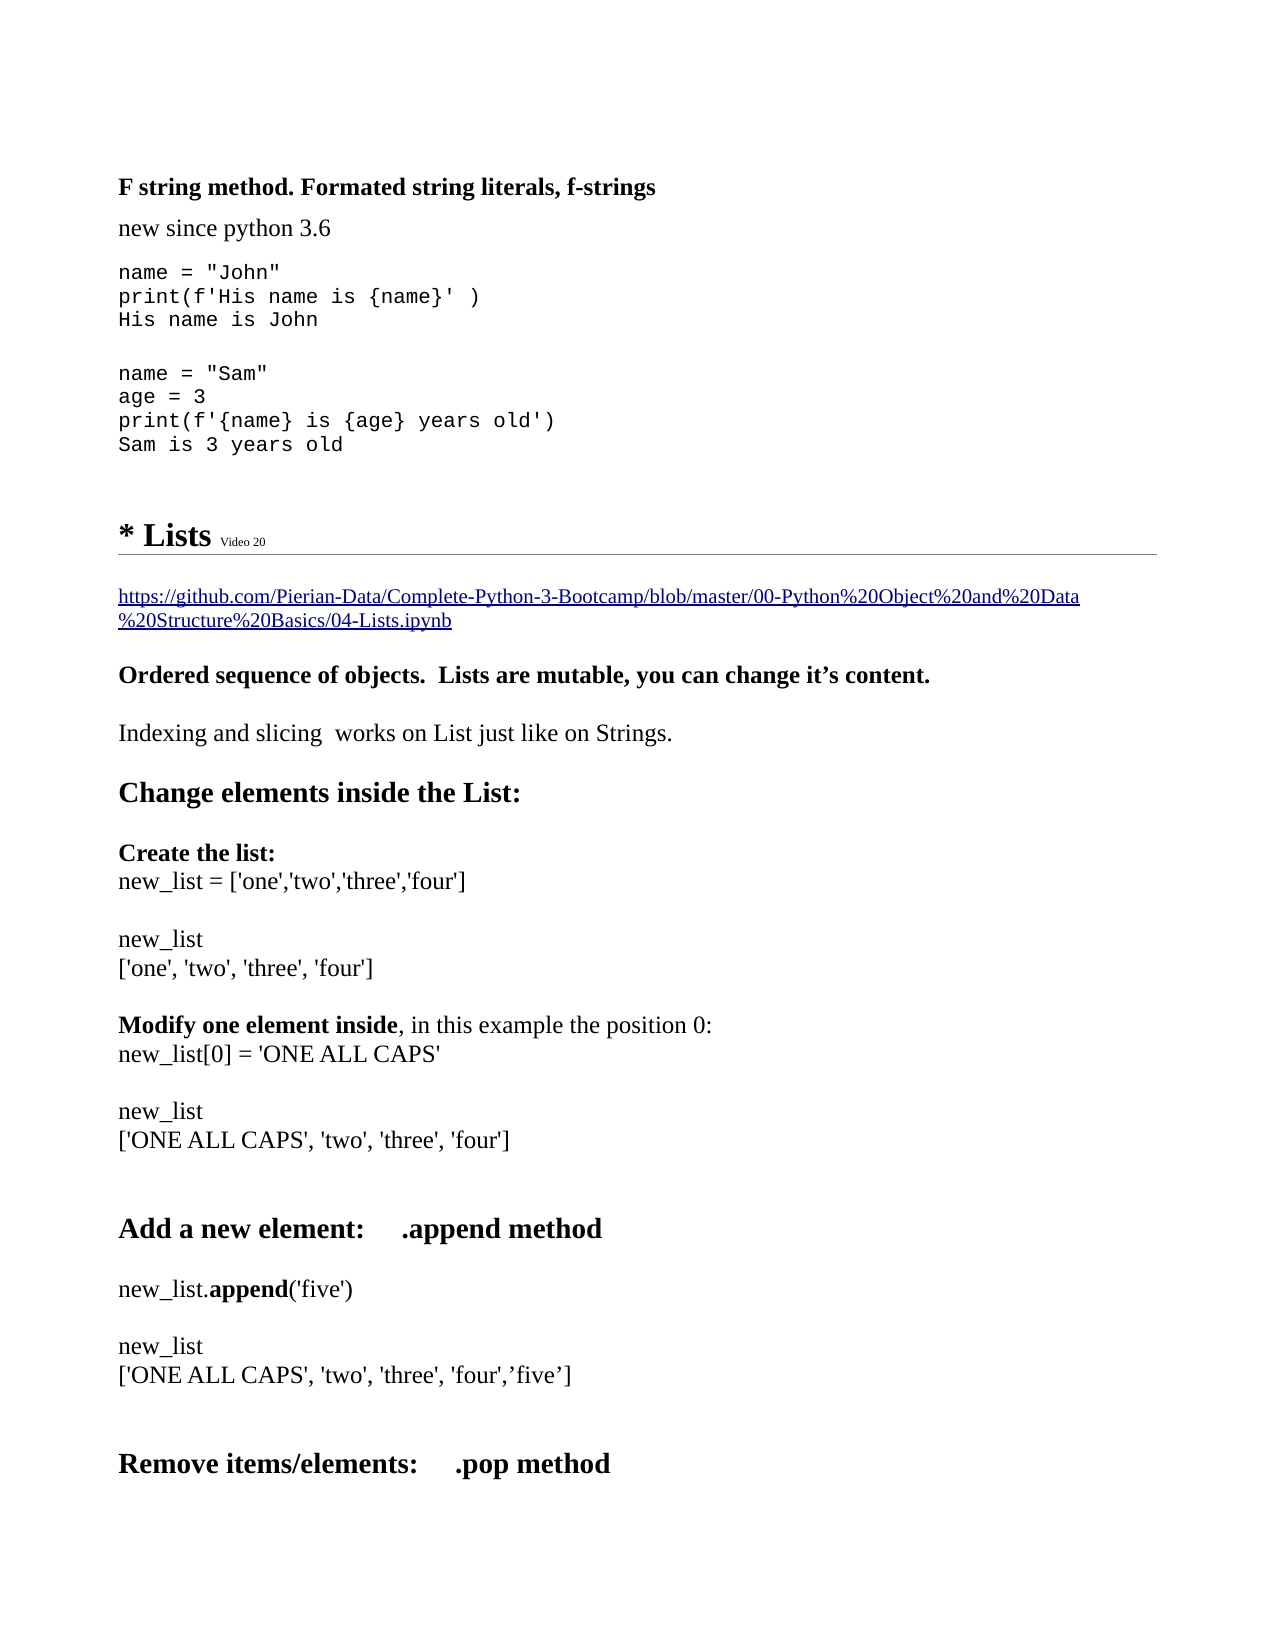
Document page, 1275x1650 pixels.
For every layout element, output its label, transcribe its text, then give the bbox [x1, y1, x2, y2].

text print(f'His name is {name}' ) [118, 286, 1157, 309]
text Modify one element inside, in this example the position 0: [118, 1010, 1157, 1039]
text ['one', 'two', 'three', 'four'] [118, 953, 1157, 981]
text ['ONE ALL CAPS', 'two', 'three', 'four',’five’] [118, 1360, 1157, 1389]
text name = "John" [118, 262, 1157, 286]
text new_list.append('five') [118, 1274, 1157, 1302]
text age = 3 [118, 386, 1157, 410]
text new_list [118, 924, 1157, 953]
text Sam is 3 years old [118, 433, 1157, 457]
text Indexing and slicing works on List just like on Strings. [118, 718, 1157, 747]
text Remove items/elements: .pop method [118, 1446, 1157, 1480]
text new_list [118, 1096, 1157, 1125]
subtitle F string method. Formated string literals, f-strings [118, 172, 1157, 201]
text new_list [118, 1331, 1157, 1360]
text print(f'{name} is {age} years old') [118, 410, 1157, 433]
text name = "Sam" [118, 363, 1157, 386]
text His name is John [118, 309, 1157, 333]
text new_list = ['one','two','three','four'] [118, 866, 1157, 895]
text Add a new element: .append method [118, 1211, 1157, 1245]
text Create the list: [118, 838, 1157, 866]
text new_list[0] = 'ONE ALL CAPS' [118, 1039, 1157, 1068]
text ['ONE ALL CAPS', 'two', 'three', 'four'] [118, 1125, 1157, 1154]
text Ordered sequence of objects. Lists are mutable, you can change it’s content. [118, 660, 1157, 689]
text * Lists Video 20 [118, 515, 1157, 554]
text https://github.com/Pierian-Data/Complete-Python-3-Bootcamp/blob/master/00-Python%20Object%20and%20Data%20Structure%20Basics/04-Lists.ipynb [118, 583, 1157, 632]
text Change elements inside the List: [118, 775, 1157, 809]
text new since python 3.6 [118, 213, 1157, 242]
